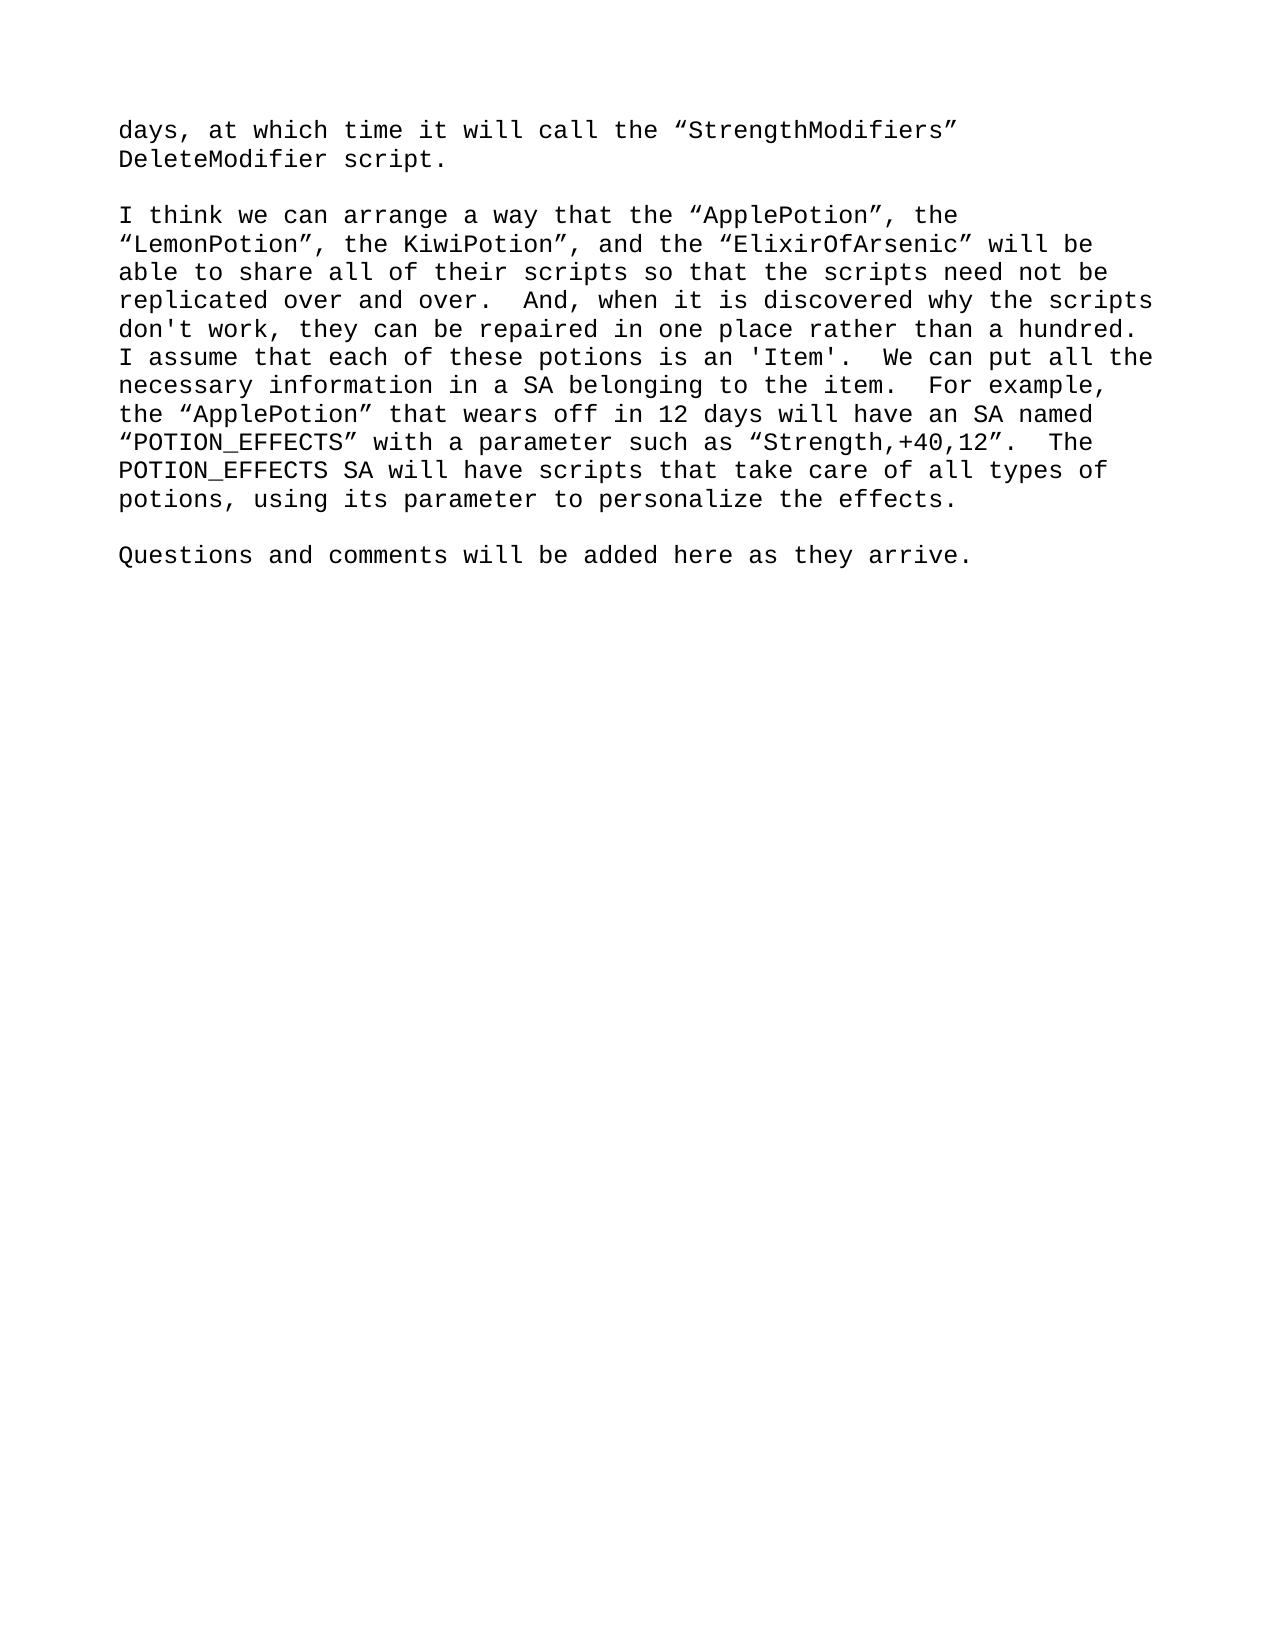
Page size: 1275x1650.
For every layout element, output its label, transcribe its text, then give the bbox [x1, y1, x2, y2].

text days, at which time it will call the “StrengthModifiers” DeleteModifier script. [118, 118, 1157, 175]
text I think we can arrange a way that the “ApplePotion”, the “LemonPotion”, the KiwiPotion”, and the “ElixirOfArsenic” will be able to share all of their scripts so that the scripts need not be replicated over and over. And, when it is discovered why the scripts don't work, they can be repaired in one place rather than a hundred. I assume that each of these potions is an 'Item'. We can put all the necessary information in a SA belonging to the item. For example, the “ApplePotion” that wears off in 12 days will have an SA named “POTION_EFFECTS” with a parameter such as “Strength,+40,12”. The POTION_EFFECTS SA will have scripts that take care of all types of potions, using its parameter to personalize the effects. [118, 203, 1157, 515]
text Questions and comments will be added here as they arrive. [118, 543, 1157, 571]
